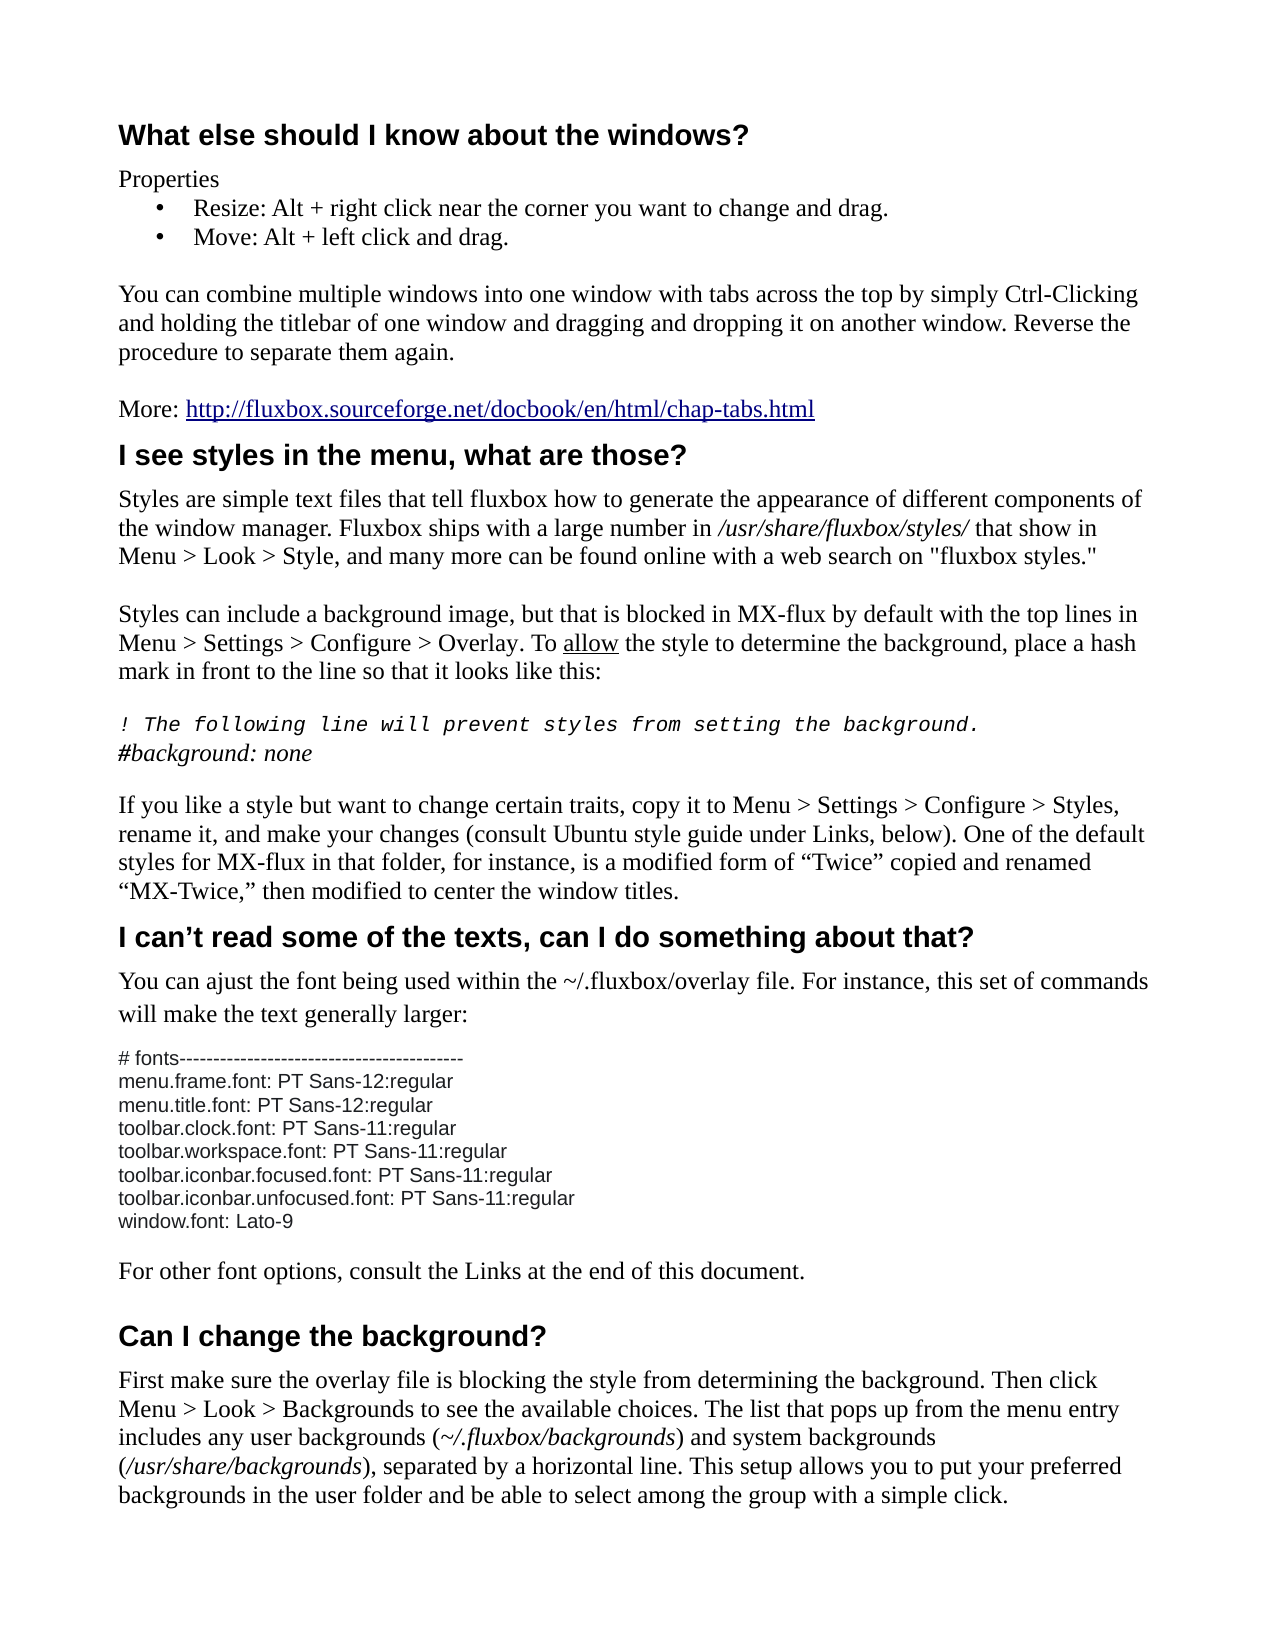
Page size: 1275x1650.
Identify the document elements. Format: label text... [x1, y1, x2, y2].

subtitle What else should I know about the windows? [118, 118, 1157, 152]
subtitle I can’t read some of the texts, can I do something about that? [118, 919, 1157, 953]
text Styles are simple text files that tell fluxbox how to generate the appearance of different components of the window manager. Fluxbox ships with a large number in /usr/share/fluxbox/styles/ that show in Menu > Look > Style, and many more can be found online with a web search on "fluxbox styles." [118, 484, 1157, 570]
text For other font options, consult the Links at the end of this document. [118, 1256, 1157, 1285]
list Resize: Alt + right click near the corner you want to change and drag. [156, 193, 1157, 222]
list Move: Alt + left click and drag. [156, 222, 1157, 251]
text #background: none [118, 738, 1157, 766]
subtitle Can I change the background? [118, 1319, 1157, 1352]
text You can combine multiple windows into one window with tabs across the top by simply Ctrl-Clicking and holding the titlebar of one window and dragging and dropping it on another window. Reverse the procedure to separate them again. [118, 279, 1157, 366]
subtitle I see styles in the menu, what are those? [118, 438, 1157, 471]
text ! The following line will prevent styles from setting the background. [118, 714, 1157, 738]
text Styles can include a background image, but that is blocked in MX-flux by default with the top lines in Menu > Settings > Configure > Overlay. To allow the style to determine the background, place a hash mark in front to the line so that it looks like this: [118, 599, 1157, 685]
text If you like a style but want to change certain traits, copy it to Menu > Settings > Configure > Styles, rename it, and make your changes (consult Ubuntu style guide under Links, below). One of the default styles for MX-flux in that folder, for instance, is a modified form of “Twice” copied and renamed “MX-Twice,” then modified to center the window titles. [118, 790, 1157, 905]
text First make sure the overlay file is blocking the style from determining the background. Then click Menu > Look > Backgrounds to see the available choices. The list that pops up from the menu entry includes any user backgrounds (~/.fluxbox/backgrounds) and system backgrounds (/usr/share/backgrounds), separated by a horizontal line. This setup allows you to put your preferred backgrounds in the user folder and be able to select among the group with a simple click. [118, 1365, 1157, 1509]
text You can ajust the font being used within the ~/.fluxbox/overlay file. For instance, this set of commands will make the text generally larger: [118, 966, 1157, 1028]
text # fonts------------------------------------------ menu.frame.font: PT Sans-12:regular menu.title.font: PT Sans-12:regular toolbar.clock.font: PT Sans-11:regular toolbar.workspace.font: PT Sans-11:regular toolbar.iconbar.focused.font: PT Sans-11:regular toolbar.iconbar.unfocused.font: PT Sans-11:regular window.font: Lato-9 [118, 1046, 1157, 1233]
text More: http://fluxbox.sourceforge.net/docbook/en/html/chap-tabs.html [118, 394, 1157, 423]
text Properties [118, 164, 1157, 193]
